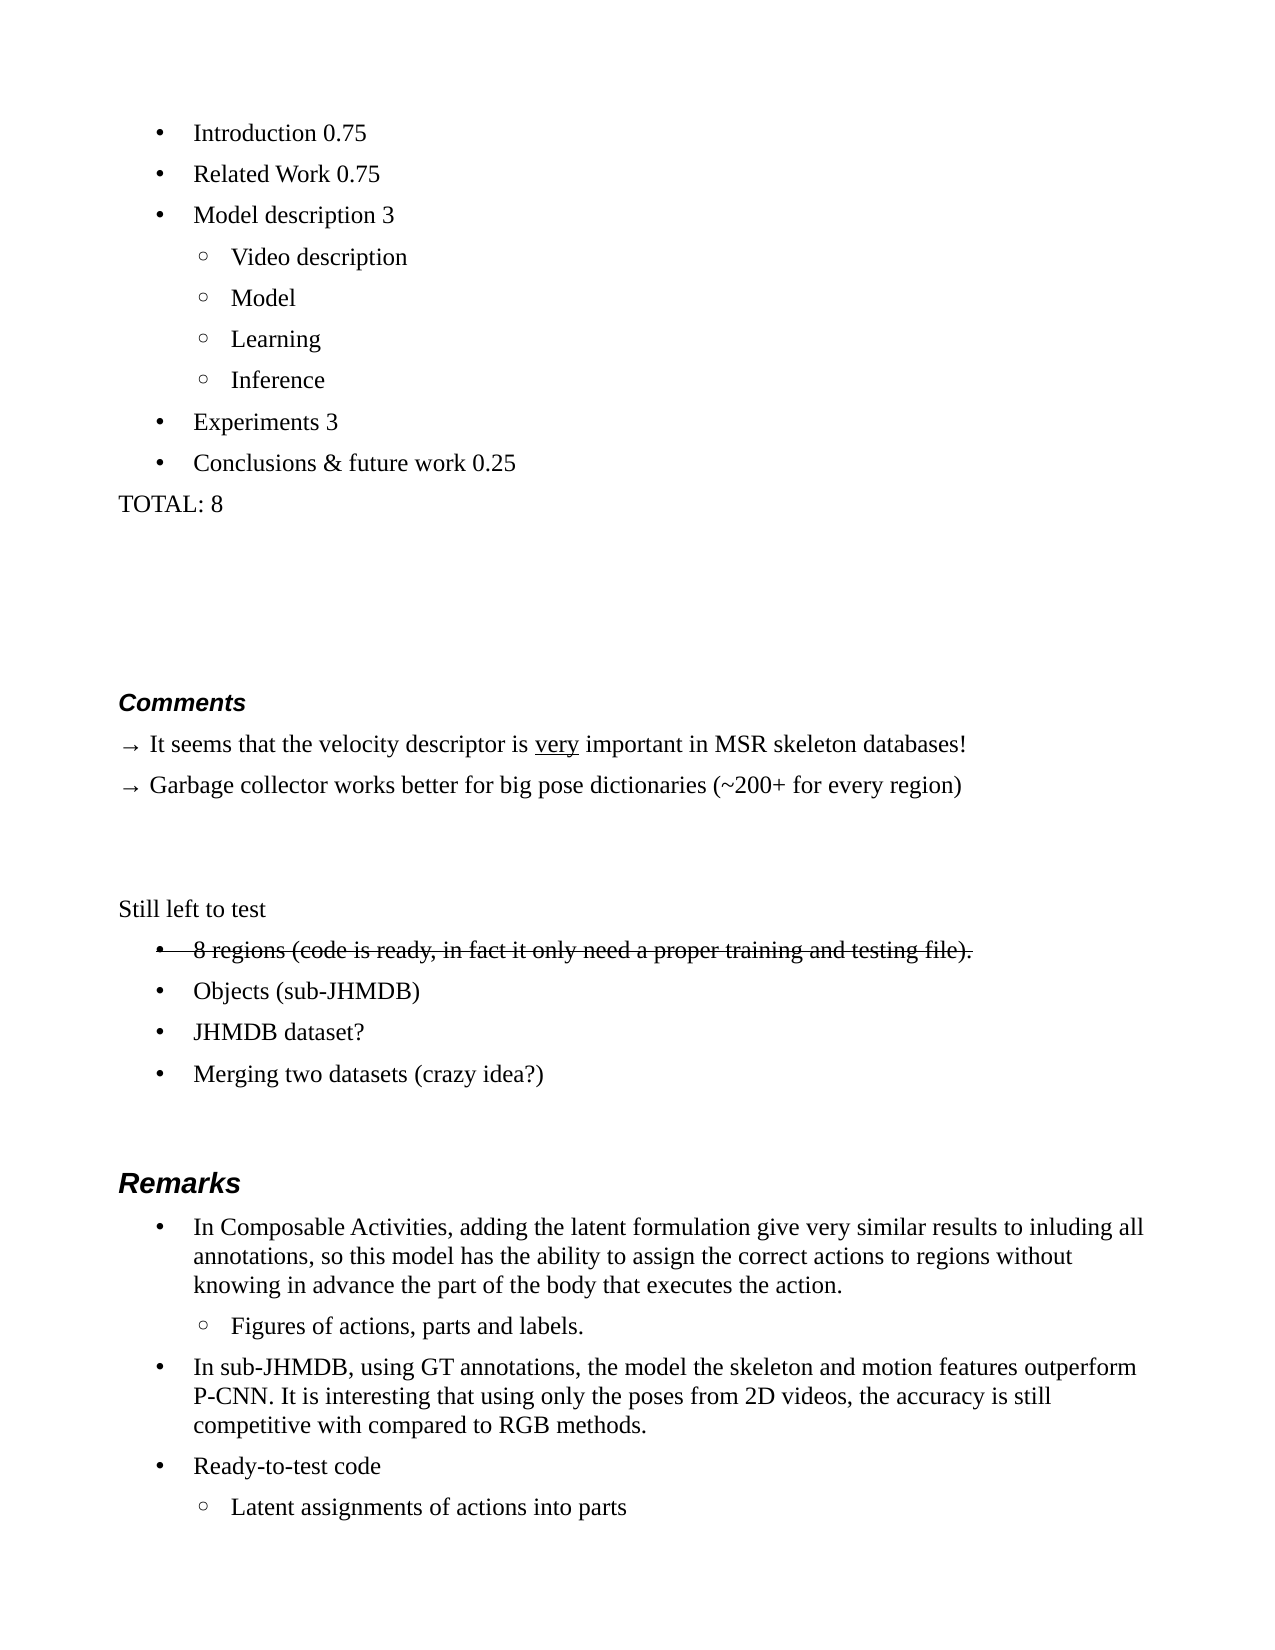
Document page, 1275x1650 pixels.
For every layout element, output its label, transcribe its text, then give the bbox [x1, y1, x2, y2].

text → It seems that the velocity descriptor is very important in MSR skeleton databases! [118, 729, 1157, 757]
list Video description [193, 242, 1157, 271]
list Model description 3 [156, 201, 1157, 229]
list Learning [193, 324, 1157, 353]
subtitle Comments [118, 688, 1157, 716]
subtitle Remarks [118, 1166, 1157, 1200]
list Ready-to-test code [156, 1451, 1157, 1480]
list Objects (sub-JHMDB) [156, 976, 1157, 1005]
text Still left to test [118, 894, 1157, 922]
list JHMDB dataset? [156, 1017, 1157, 1046]
list Experiments 3 [156, 407, 1157, 436]
list Figures of actions, parts and labels. [193, 1311, 1157, 1340]
list Latent assignments of actions into parts [193, 1492, 1157, 1521]
text → Garbage collector works better for big pose dictionaries (~200+ for every region) [118, 770, 1157, 799]
list Model [193, 283, 1157, 312]
list Related Work 0.75 [156, 159, 1157, 188]
list Inference [193, 366, 1157, 394]
list Merging two datasets (crazy idea?) [156, 1059, 1157, 1087]
text TOTAL: 8 [118, 489, 1157, 518]
list In sub-JHMDB, using GT annotations, the model the skeleton and motion features outperform P-CNN. It is interesting that using only the poses from 2D videos, the accuracy is still competitive with compared to RGB methods. [156, 1352, 1157, 1438]
list Introduction 0.75 [156, 118, 1157, 147]
list In Composable Activities, adding the latent formulation give very similar results to inluding all annotations, so this model has the ability to assign the correct actions to regions without knowing in advance the part of the body that executes the action. [156, 1212, 1157, 1298]
list 8 regions (code is ready, in fact it only need a proper training and testing file). [156, 935, 1157, 964]
list Conclusions & future work 0.25 [156, 448, 1157, 477]
